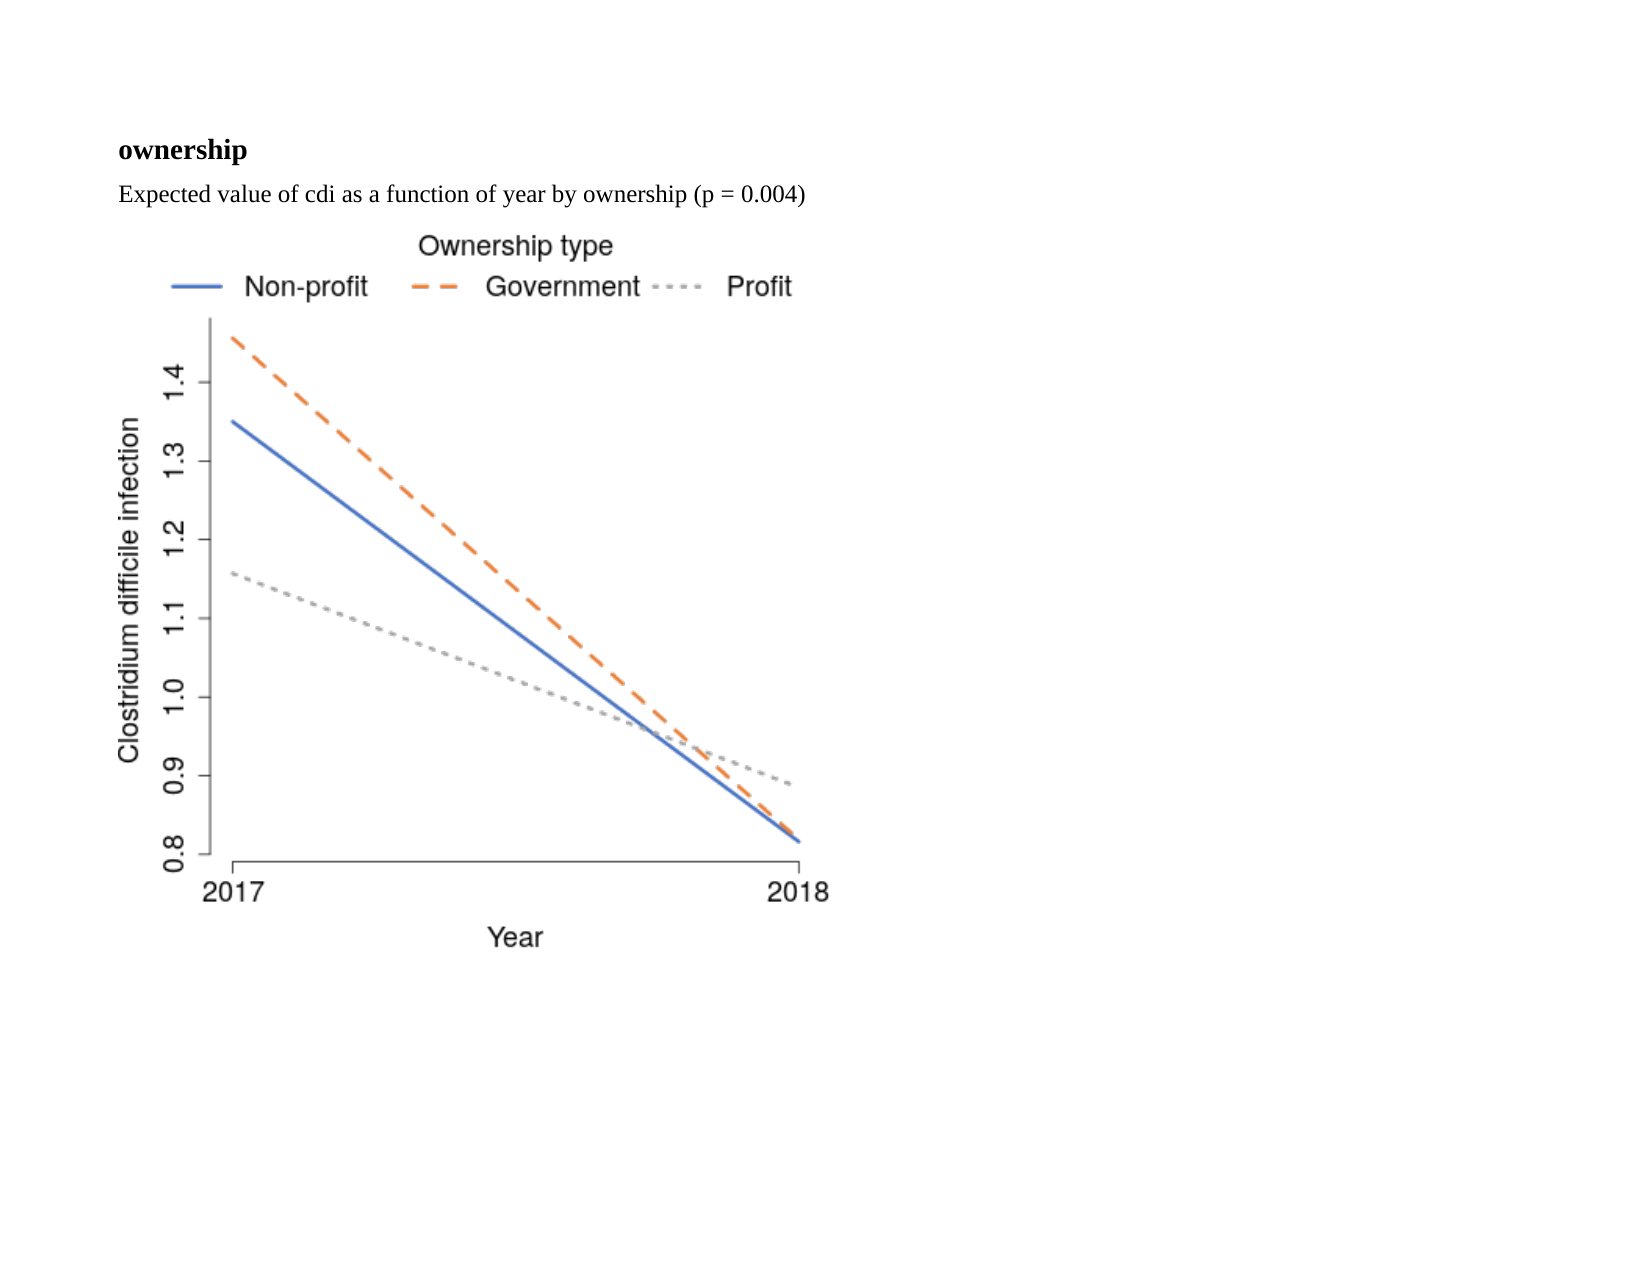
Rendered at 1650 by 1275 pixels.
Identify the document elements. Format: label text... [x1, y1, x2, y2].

subtitle ownership [118, 133, 1532, 166]
picture [118, 226, 869, 977]
text Expected value of cdi as a function of year by ownership (p = 0.004) [118, 179, 1532, 207]
